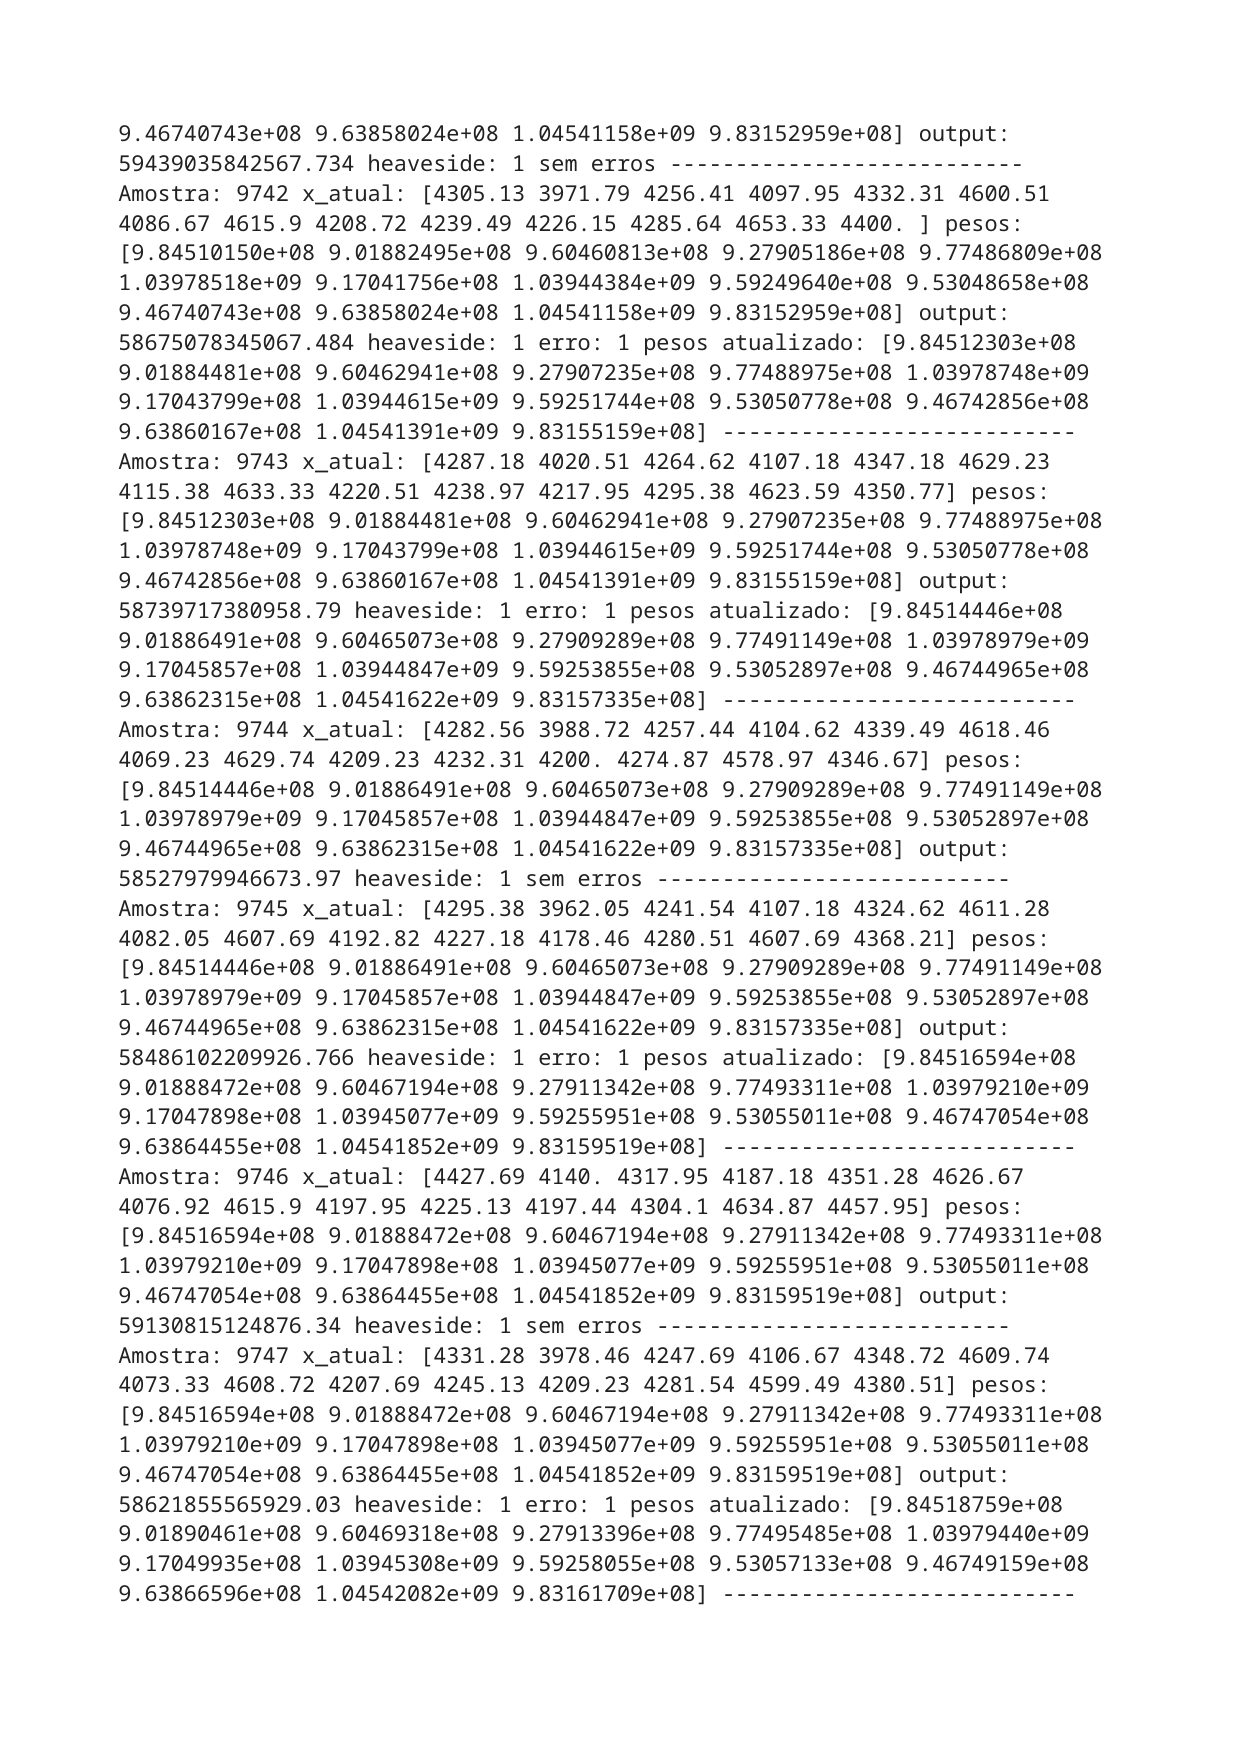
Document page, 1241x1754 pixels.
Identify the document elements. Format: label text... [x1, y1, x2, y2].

text 9.46740743e+08 9.63858024e+08 1.04541158e+09 9.83152959e+08] output: 59439035842567.734 heaveside: 1 sem erros --------------------------- Amostra: 9742 x_atual: [4305.13 3971.79 4256.41 4097.95 4332.31 4600.51 4086.67 4615.9 4208.72 4239.49 4226.15 4285.64 4653.33 4400. ] pesos: [9.84510150e+08 9.01882495e+08 9.60460813e+08 9.27905186e+08 9.77486809e+08 1.03978518e+09 9.17041756e+08 1.03944384e+09 9.59249640e+08 9.53048658e+08 9.46740743e+08 9.63858024e+08 1.04541158e+09 9.83152959e+08] output: 58675078345067.484 heaveside: 1 erro: 1 pesos atualizado: [9.84512303e+08 9.01884481e+08 9.60462941e+08 9.27907235e+08 9.77488975e+08 1.03978748e+09 9.17043799e+08 1.03944615e+09 9.59251744e+08 9.53050778e+08 9.46742856e+08 9.63860167e+08 1.04541391e+09 9.83155159e+08] --------------------------- Amostra: 9743 x_atual: [4287.18 4020.51 4264.62 4107.18 4347.18 4629.23 4115.38 4633.33 4220.51 4238.97 4217.95 4295.38 4623.59 4350.77] pesos: [9.84512303e+08 9.01884481e+08 9.60462941e+08 9.27907235e+08 9.77488975e+08 1.03978748e+09 9.17043799e+08 1.03944615e+09 9.59251744e+08 9.53050778e+08 9.46742856e+08 9.63860167e+08 1.04541391e+09 9.83155159e+08] output: 58739717380958.79 heaveside: 1 erro: 1 pesos atualizado: [9.84514446e+08 9.01886491e+08 9.60465073e+08 9.27909289e+08 9.77491149e+08 1.03978979e+09 9.17045857e+08 1.03944847e+09 9.59253855e+08 9.53052897e+08 9.46744965e+08 9.63862315e+08 1.04541622e+09 9.83157335e+08] --------------------------- Amostra: 9744 x_atual: [4282.56 3988.72 4257.44 4104.62 4339.49 4618.46 4069.23 4629.74 4209.23 4232.31 4200. 4274.87 4578.97 4346.67] pesos: [9.84514446e+08 9.01886491e+08 9.60465073e+08 9.27909289e+08 9.77491149e+08 1.03978979e+09 9.17045857e+08 1.03944847e+09 9.59253855e+08 9.53052897e+08 9.46744965e+08 9.63862315e+08 1.04541622e+09 9.83157335e+08] output: 58527979946673.97 heaveside: 1 sem erros --------------------------- Amostra: 9745 x_atual: [4295.38 3962.05 4241.54 4107.18 4324.62 4611.28 4082.05 4607.69 4192.82 4227.18 4178.46 4280.51 4607.69 4368.21] pesos: [9.84514446e+08 9.01886491e+08 9.60465073e+08 9.27909289e+08 9.77491149e+08 1.03978979e+09 9.17045857e+08 1.03944847e+09 9.59253855e+08 9.53052897e+08 9.46744965e+08 9.63862315e+08 1.04541622e+09 9.83157335e+08] output: 58486102209926.766 heaveside: 1 erro: 1 pesos atualizado: [9.84516594e+08 9.01888472e+08 9.60467194e+08 9.27911342e+08 9.77493311e+08 1.03979210e+09 9.17047898e+08 1.03945077e+09 9.59255951e+08 9.53055011e+08 9.46747054e+08 9.63864455e+08 1.04541852e+09 9.83159519e+08] --------------------------- Amostra: 9746 x_atual: [4427.69 4140. 4317.95 4187.18 4351.28 4626.67 4076.92 4615.9 4197.95 4225.13 4197.44 4304.1 4634.87 4457.95] pesos: [9.84516594e+08 9.01888472e+08 9.60467194e+08 9.27911342e+08 9.77493311e+08 1.03979210e+09 9.17047898e+08 1.03945077e+09 9.59255951e+08 9.53055011e+08 9.46747054e+08 9.63864455e+08 1.04541852e+09 9.83159519e+08] output: 59130815124876.34 heaveside: 1 sem erros --------------------------- Amostra: 9747 x_atual: [4331.28 3978.46 4247.69 4106.67 4348.72 4609.74 4073.33 4608.72 4207.69 4245.13 4209.23 4281.54 4599.49 4380.51] pesos: [9.84516594e+08 9.01888472e+08 9.60467194e+08 9.27911342e+08 9.77493311e+08 1.03979210e+09 9.17047898e+08 1.03945077e+09 9.59255951e+08 9.53055011e+08 9.46747054e+08 9.63864455e+08 1.04541852e+09 9.83159519e+08] output: 58621855565929.03 heaveside: 1 erro: 1 pesos atualizado: [9.84518759e+08 9.01890461e+08 9.60469318e+08 9.27913396e+08 9.77495485e+08 1.03979440e+09 9.17049935e+08 1.03945308e+09 9.59258055e+08 9.53057133e+08 9.46749159e+08 9.63866596e+08 1.04542082e+09 9.83161709e+08] [118, 118, 1122, 1608]
